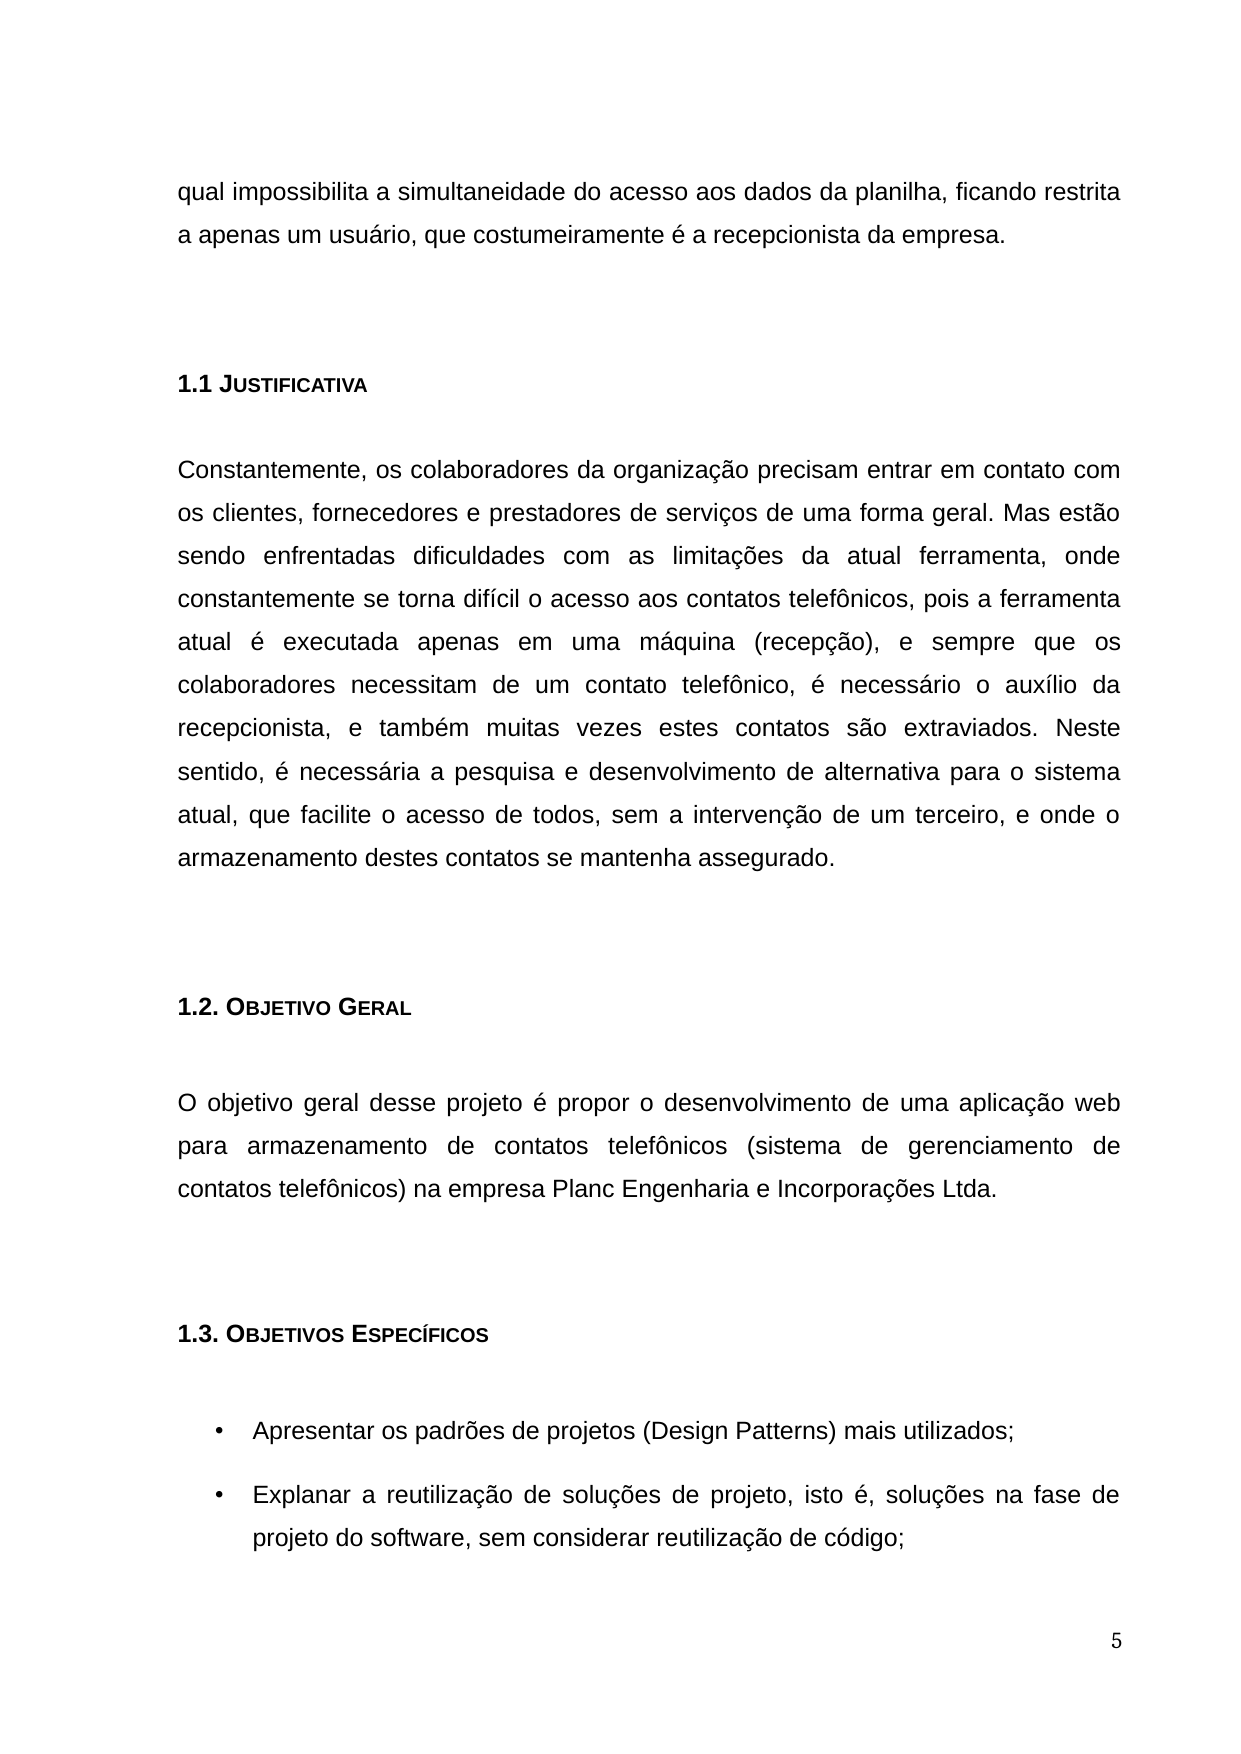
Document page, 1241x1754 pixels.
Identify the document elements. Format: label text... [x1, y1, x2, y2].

text Constantemente, os colaboradores da organização precisam entrar em contato com os clientes, fornecedores e prestadores de serviços de uma forma geral. Mas estão sendo enfrentadas dificuldades com as limitações da atual ferramenta, onde constantemente se torna difícil o acesso aos contatos telefônicos, pois a ferramenta atual é executada apenas em uma máquina (recepção), e sempre que os colaboradores necessitam de um contato telefônico, é necessário o auxílio da recepcionista, e também muitas vezes estes contatos são extraviados. Neste sentido, é necessária a pesquisa e desenvolvimento de alternativa para o sistema atual, que facilite o acesso de todos, sem a intervenção de um terceiro, e onde o armazenamento destes contatos se mantenha assegurado. [177, 455, 1122, 872]
subtitle 1.1 Justificativa [177, 369, 1122, 398]
subtitle 1.3. Objetivos Específicos [177, 1319, 1122, 1348]
subtitle 1.2. Objetivo Geral [177, 992, 1122, 1020]
text qual impossibilita a simultaneidade do acesso aos dados da planilha, ficando restrita a apenas um usuário, que costumeiramente é a recepcionista da empresa. [177, 177, 1122, 249]
list Apresentar os padrões de projetos (Design Patterns) mais utilizados; [215, 1416, 1122, 1444]
list Explanar a reutilização de soluções de projeto, isto é, soluções na fase de projeto do software, sem considerar reutilização de código; [215, 1480, 1122, 1552]
text O objetivo geral desse projeto é propor o desenvolvimento de uma aplicação web para armazenamento de contatos telefônicos (sistema de gerenciamento de contatos telefônicos) na empresa Planc Engenharia e Incorporações Ltda. [177, 1088, 1122, 1203]
